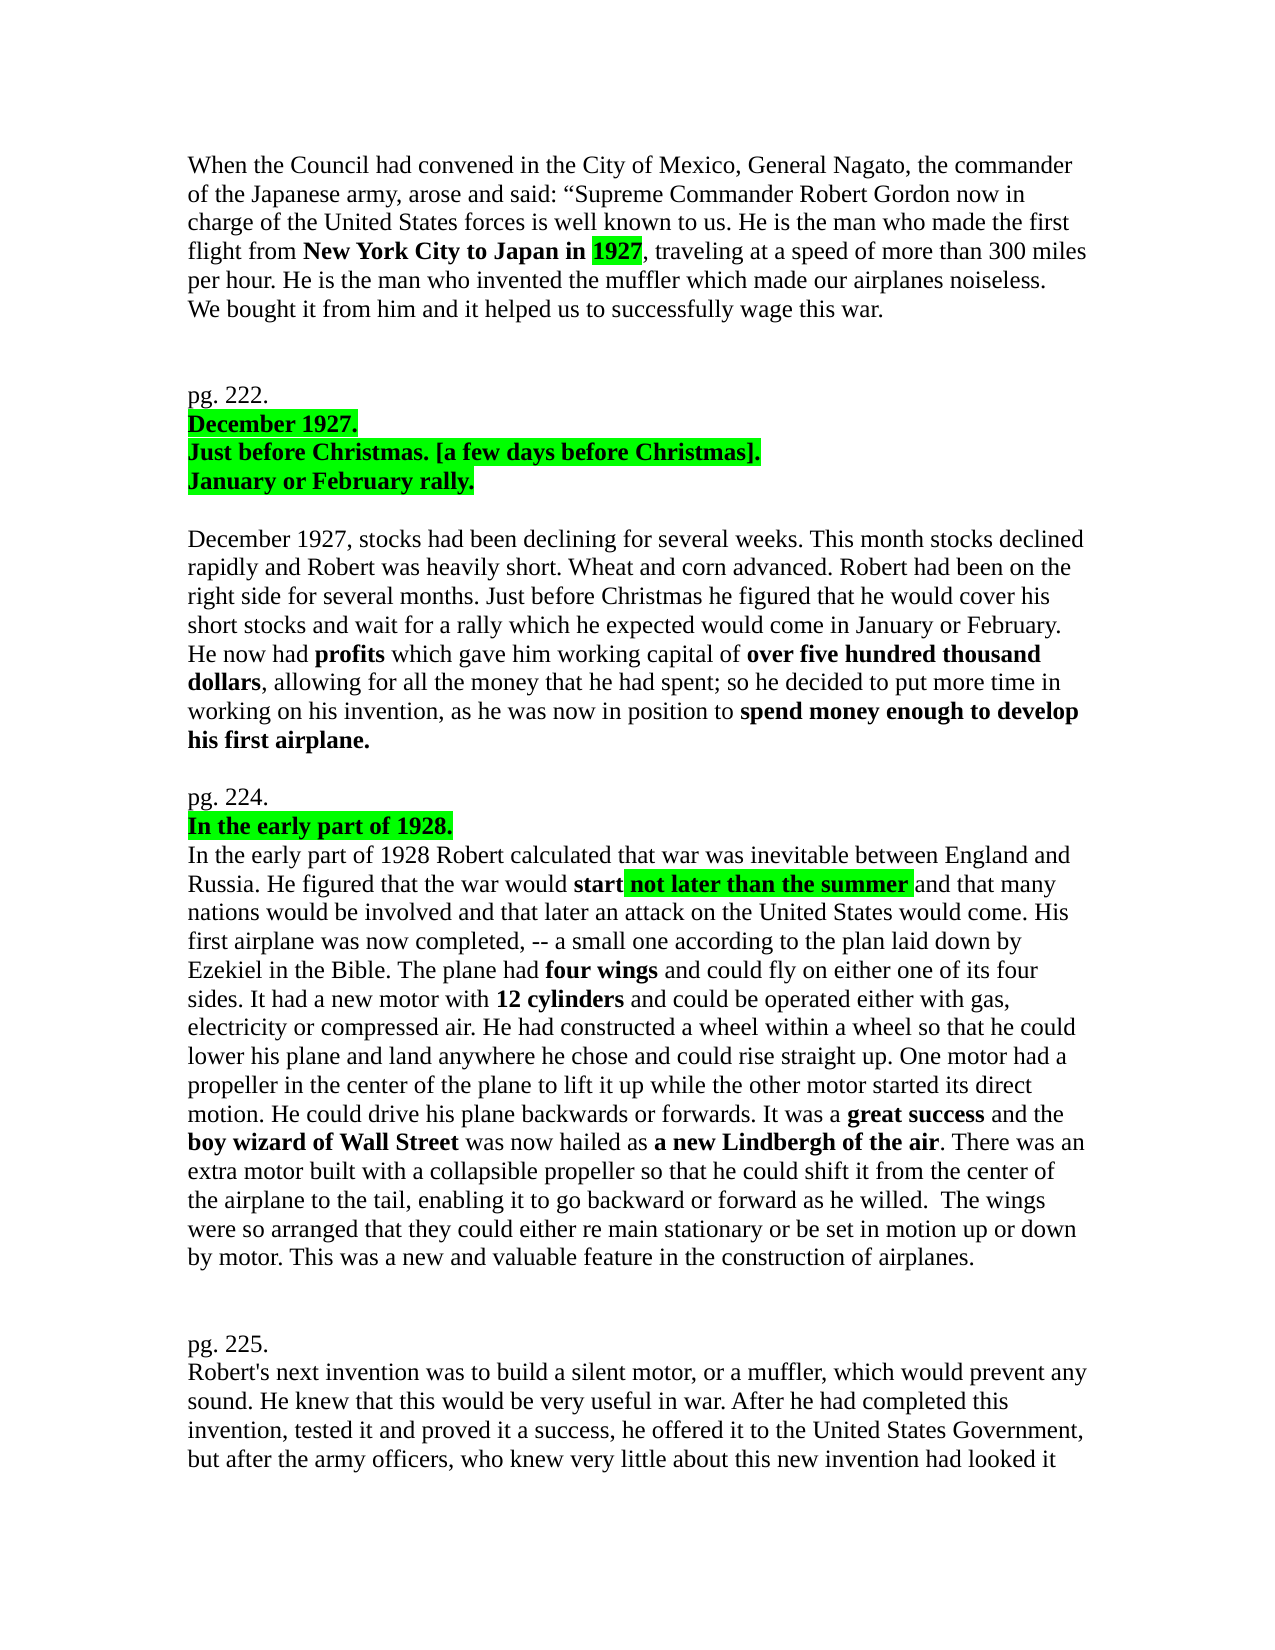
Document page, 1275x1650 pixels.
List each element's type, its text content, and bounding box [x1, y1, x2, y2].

text pg. 225. [187, 1329, 1087, 1357]
text Robert's next invention was to build a silent motor, or a muffler, which would prevent any sound. He knew that this would be very useful in war. After he had completed this invention, tested it and proved it a success, he offered it to the United States Government, but after the army officers, who knew very little about this new invention had looked it [187, 1357, 1087, 1472]
text In the early part of 1928 Robert calculated that war was inevitable between England and Russia. He figured that the war would start not later than the summer and that many nations would be involved and that later an attack on the United States would come. His first airplane was now completed, -- a small one according to the plan laid down by Ezekiel in the Bible. The plane had four wings and could fly on either one of its four sides. It had a new motor with 12 cylinders and could be operated either with gas, electricity or compressed air. He had constructed a wheel within a wheel so that he could lower his plane and land anywhere he chose and could rise straight up. One motor had a propeller in the center of the plane to lift it up while the other motor started its direct motion. He could drive his plane backwards or forwards. It was a great success and the boy wizard of Wall Street was now hailed as a new Lindbergh of the air. There was an extra motor built with a collapsible propeller so that he could shift it from the center of the airplane to the tail, enabling it to go backward or forward as he willed. The wings were so arranged that they could either re main stationary or be set in motion up or down by motor. This was a new and valuable feature in the construction of airplanes. [187, 840, 1087, 1271]
text Just before Christmas. [a few days before Christmas]. [187, 437, 1087, 466]
text When the Council had convened in the City of Mexico, General Nagato, the commander of the Japanese army, arose and said: “Supreme Commander Robert Gordon now in charge of the United States forces is well known to us. He is the man who made the first flight from New York City to Japan in 1927, traveling at a speed of more than 300 miles per hour. He is the man who invented the muffler which made our airplanes noiseless. We bought it from him and it helped us to successfully wage this war. [187, 150, 1087, 322]
text December 1927, stocks had been declining for several weeks. This month stocks declined rapidly and Robert was heavily short. Wheat and corn advanced. Robert had been on the right side for several months. Just before Christmas he figured that he would cover his short stocks and wait for a rally which he expected would come in January or February. He now had profits which gave him working capital of over five hundred thousand dollars, allowing for all the money that he had spent; so he decided to put more time in working on his invention, as he was now in position to spend money enough to develop his first airplane. [187, 524, 1087, 754]
text December 1927. [187, 409, 1087, 437]
text January or February rally. [187, 466, 1087, 495]
text pg. 222. [187, 380, 1087, 409]
text In the early part of 1928. [187, 811, 1087, 840]
text pg. 224. [187, 782, 1087, 811]
